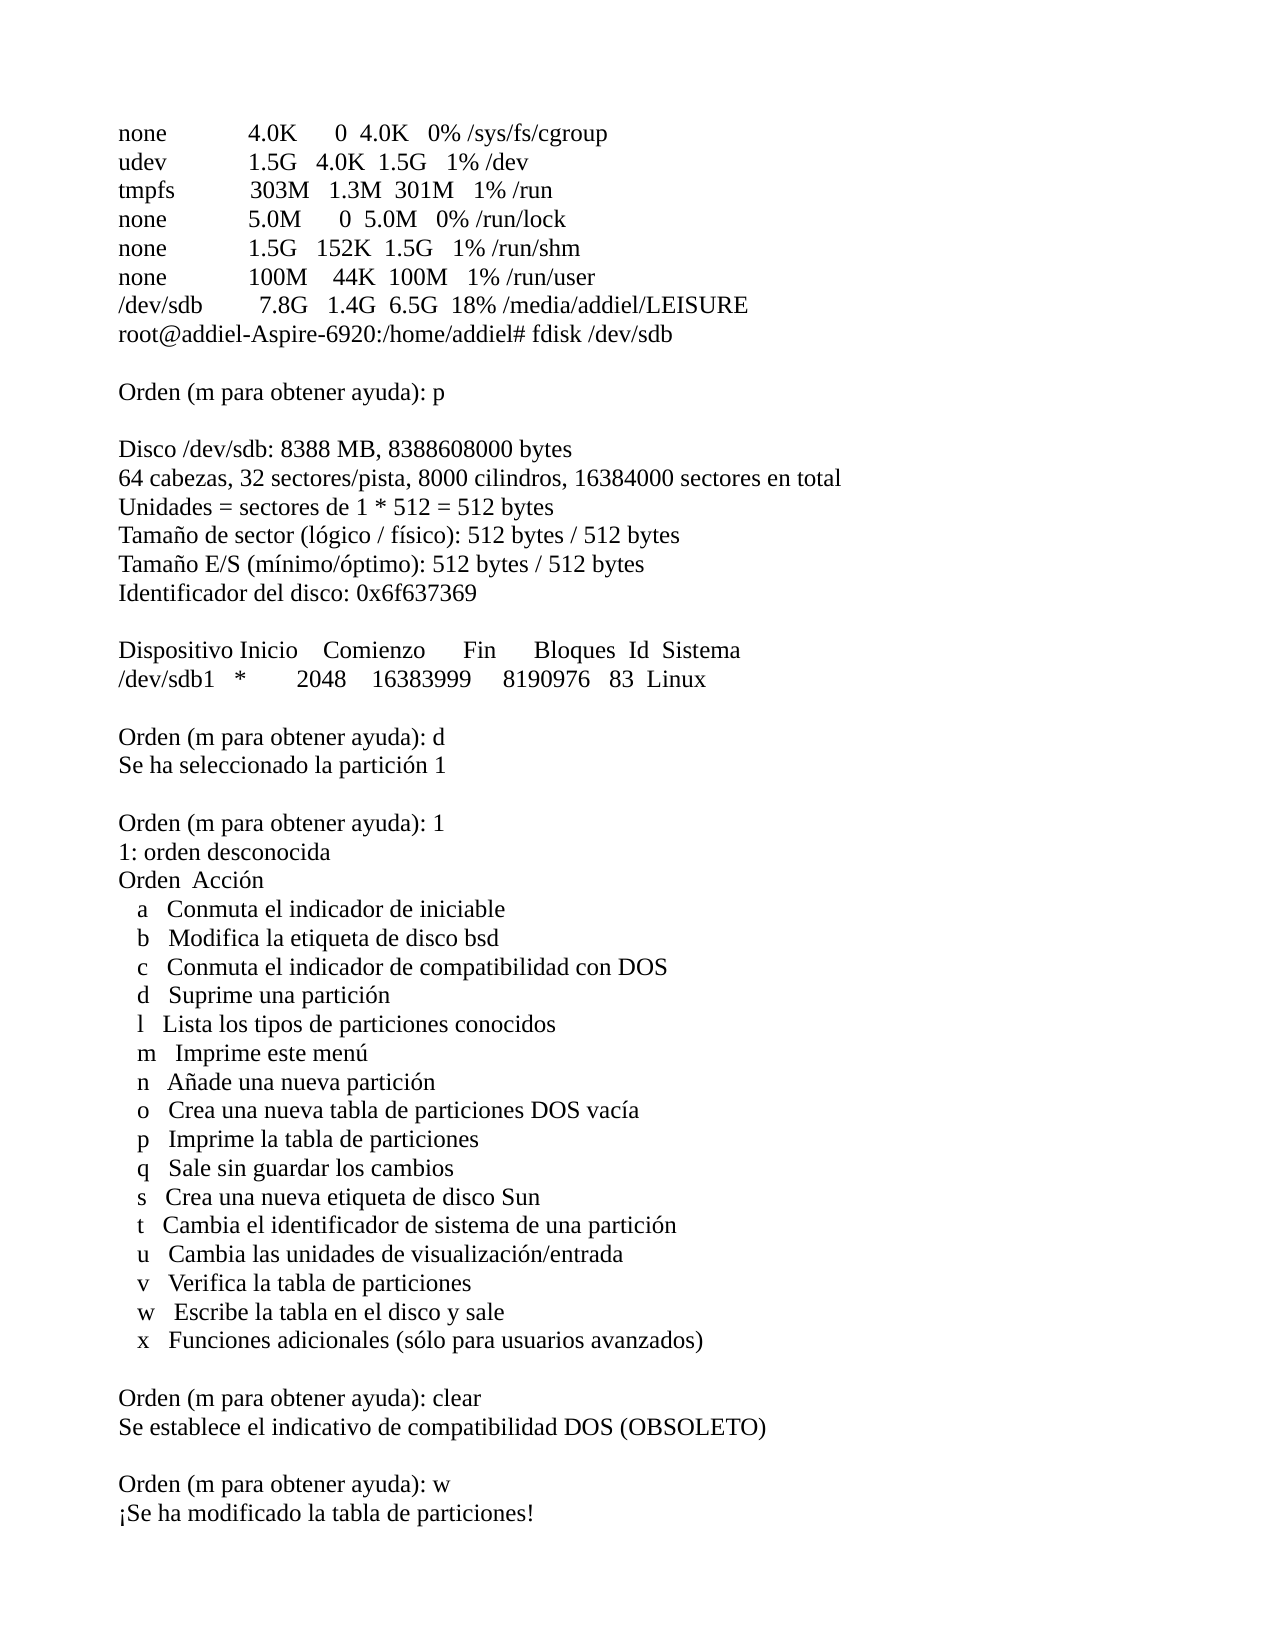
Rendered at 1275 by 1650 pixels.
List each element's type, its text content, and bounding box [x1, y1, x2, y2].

text none 5.0M 0 5.0M 0% /run/lock [118, 204, 1157, 233]
text Orden (m para obtener ayuda): clear [118, 1383, 1157, 1412]
text Orden (m para obtener ayuda): w [118, 1469, 1157, 1498]
text b Modifica la etiqueta de disco bsd [118, 923, 1157, 952]
text none 1.5G 152K 1.5G 1% /run/shm [118, 233, 1157, 262]
text c Conmuta el indicador de compatibilidad con DOS [118, 952, 1157, 981]
text /dev/sdb1 * 2048 16383999 8190976 83 Linux [118, 664, 1157, 693]
text d Suprime una partición [118, 981, 1157, 1009]
text Dispositivo Inicio Comienzo Fin Bloques Id Sistema [118, 636, 1157, 664]
text ¡Se ha modificado la tabla de particiones! [118, 1498, 1157, 1527]
text l Lista los tipos de particiones conocidos [118, 1009, 1157, 1038]
text 1: orden desconocida [118, 837, 1157, 866]
text tmpfs 303M 1.3M 301M 1% /run [118, 176, 1157, 204]
text Disco /dev/sdb: 8388 MB, 8388608000 bytes [118, 434, 1157, 463]
text p Imprime la tabla de particiones [118, 1124, 1157, 1153]
text Identificador del disco: 0x6f637369 [118, 578, 1157, 607]
text Se establece el indicativo de compatibilidad DOS (OBSOLETO) [118, 1412, 1157, 1441]
text none 100M 44K 100M 1% /run/user [118, 262, 1157, 291]
text none 4.0K 0 4.0K 0% /sys/fs/cgroup [118, 118, 1157, 147]
text root@addiel-Aspire-6920:/home/addiel# fdisk /dev/sdb [118, 319, 1157, 348]
text Tamaño E/S (mínimo/óptimo): 512 bytes / 512 bytes [118, 549, 1157, 578]
text 64 cabezas, 32 sectores/pista, 8000 cilindros, 16384000 sectores en total [118, 463, 1157, 492]
text udev 1.5G 4.0K 1.5G 1% /dev [118, 147, 1157, 176]
text q Sale sin guardar los cambios [118, 1153, 1157, 1182]
text Orden Acción [118, 866, 1157, 894]
text w Escribe la tabla en el disco y sale [118, 1297, 1157, 1326]
text Se ha seleccionado la partición 1 [118, 751, 1157, 779]
text Orden (m para obtener ayuda): p [118, 377, 1157, 406]
text /dev/sdb 7.8G 1.4G 6.5G 18% /media/addiel/LEISURE [118, 291, 1157, 319]
text Unidades = sectores de 1 * 512 = 512 bytes [118, 492, 1157, 521]
text u Cambia las unidades de visualización/entrada [118, 1239, 1157, 1268]
text n Añade una nueva partición [118, 1067, 1157, 1096]
text x Funciones adicionales (sólo para usuarios avanzados) [118, 1326, 1157, 1354]
text s Crea una nueva etiqueta de disco Sun [118, 1182, 1157, 1211]
text Tamaño de sector (lógico / físico): 512 bytes / 512 bytes [118, 521, 1157, 549]
text Orden (m para obtener ayuda): 1 [118, 808, 1157, 837]
text v Verifica la tabla de particiones [118, 1268, 1157, 1297]
text m Imprime este menú [118, 1038, 1157, 1067]
text o Crea una nueva tabla de particiones DOS vacía [118, 1096, 1157, 1124]
text t Cambia el identificador de sistema de una partición [118, 1211, 1157, 1239]
text Orden (m para obtener ayuda): d [118, 722, 1157, 751]
text a Conmuta el indicador de iniciable [118, 894, 1157, 923]
